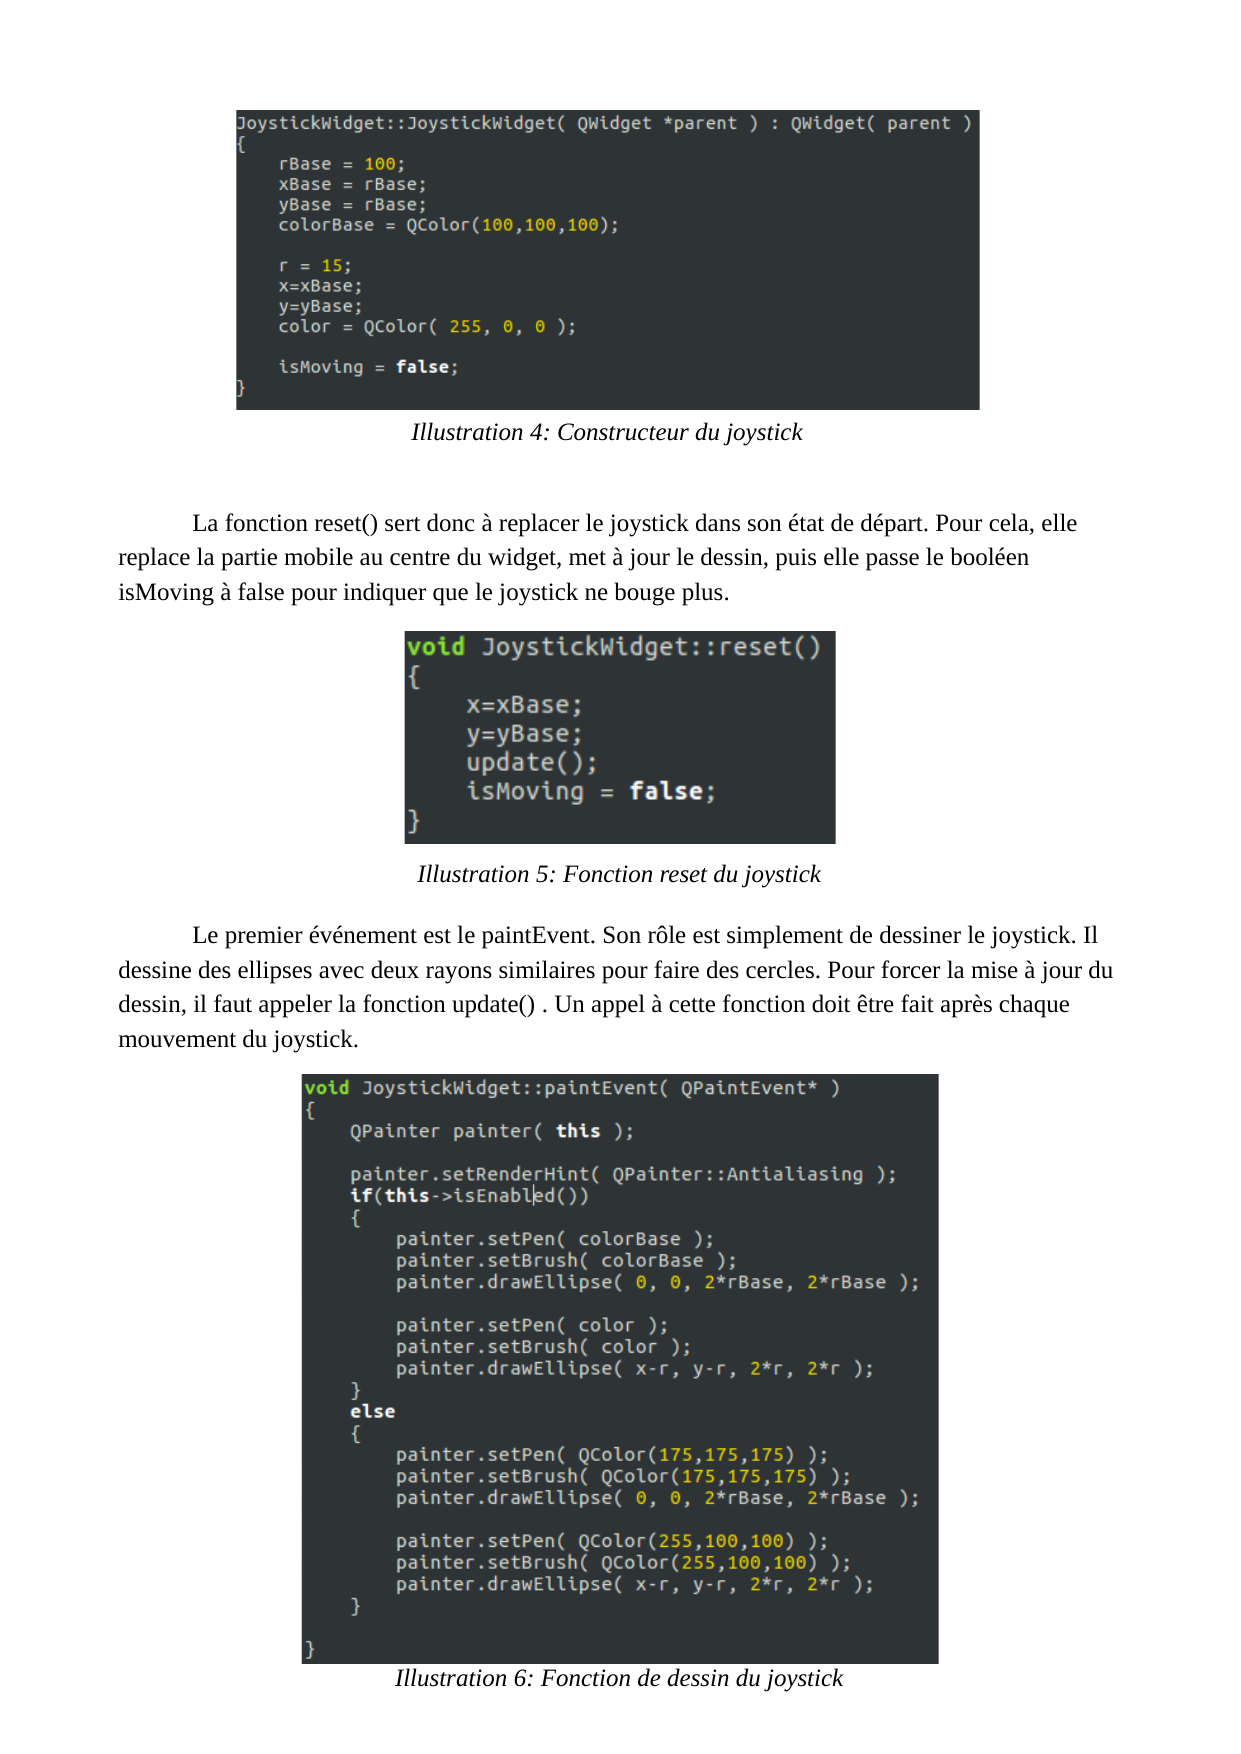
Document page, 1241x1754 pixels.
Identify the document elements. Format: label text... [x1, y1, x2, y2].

text Illustration 6: Fonction de dessin du joystick [302, 1664, 938, 1692]
picture [301, 1074, 939, 1664]
picture [404, 631, 836, 844]
text Le premier événement est le paintEvent. Son rôle est simplement de dessiner le joystick. Il dessine des ellipses avec deux rayons similaires pour faire des cercles. Pour forcer la mise à jour du dessin, il faut appeler la fonction update() . Un appel à cette fonction doit être fait après chaque mouvement du joystick. [118, 920, 1122, 1052]
picture [236, 110, 980, 410]
text Illustration 5: Fonction reset du joystick [404, 844, 836, 888]
text Illustration 4: Constructeur du joystick [236, 410, 980, 446]
text La fonction reset() sert donc à replacer le joystick dans son état de départ. Pour cela, elle replace la partie mobile au centre du widget, met à jour le dessin, puis elle passe le booléen isMoving à false pour indiquer que le joystick ne bouge plus. [118, 508, 1122, 606]
